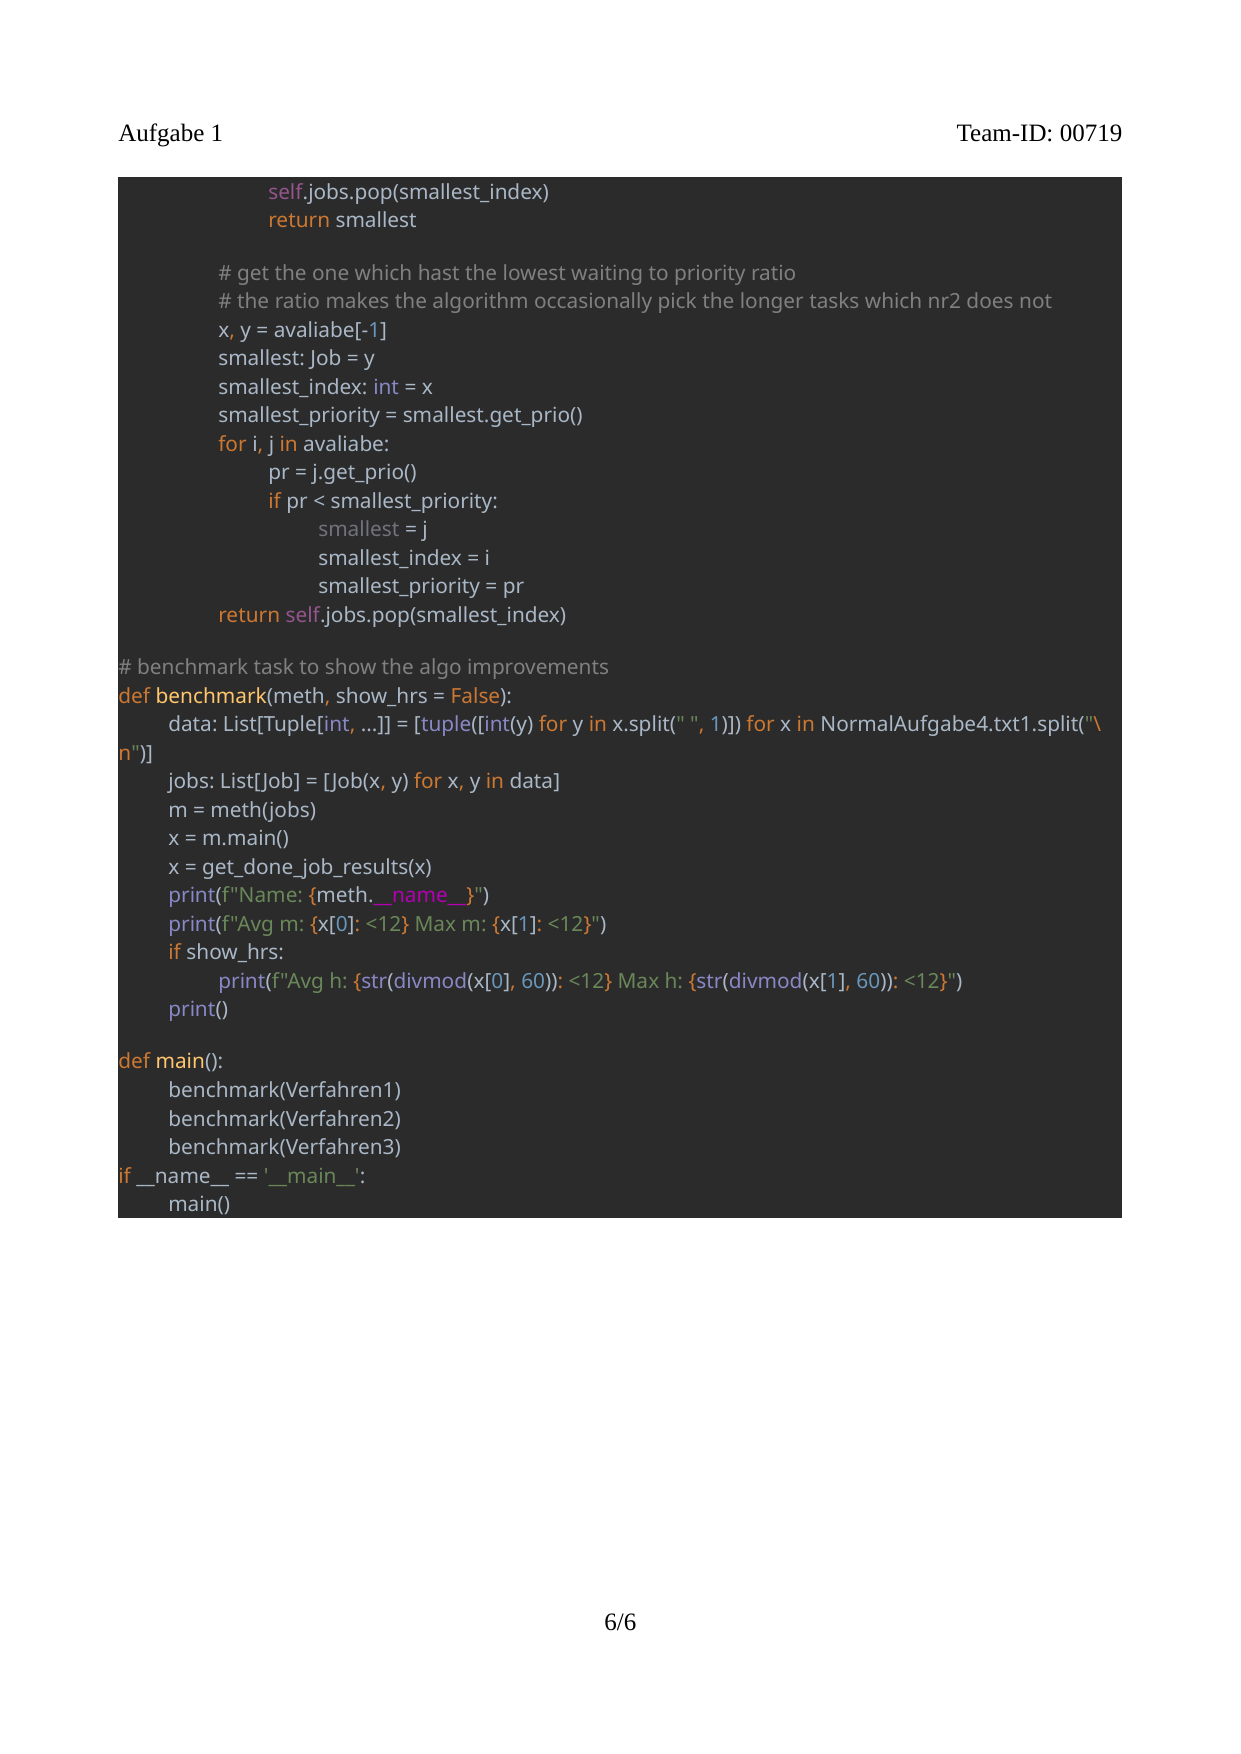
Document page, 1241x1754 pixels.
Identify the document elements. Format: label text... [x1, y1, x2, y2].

text print() [118, 994, 1122, 1023]
text print(f"Avg h: {str(divmod(x[0], 60)): <12} Max h: {str(divmod(x[1], 60)): <12}") [118, 966, 1122, 994]
text print(f"Name: {meth.__name__}") [118, 880, 1122, 909]
text return smallest [118, 205, 1122, 234]
text smallest_index = i [118, 543, 1122, 572]
text # benchmark task to show the algo improvements [118, 652, 1122, 681]
text benchmark(Verfahren3) [118, 1132, 1122, 1161]
text jobs: List[Job] = [Job(x, y) for x, y in data] [118, 766, 1122, 795]
text benchmark(Verfahren2) [118, 1104, 1122, 1132]
text benchmark(Verfahren1) [118, 1075, 1122, 1104]
text if pr < smallest_priority: [118, 486, 1122, 514]
text x = m.main() [118, 823, 1122, 852]
text self.jobs.pop(smallest_index) [118, 177, 1122, 205]
text for i, j in avaliabe: [118, 429, 1122, 457]
text x = get_done_job_results(x) [118, 852, 1122, 880]
text m = meth(jobs) [118, 795, 1122, 823]
text print(f"Avg m: {x[0]: <12} Max m: {x[1]: <12}") [118, 909, 1122, 937]
text data: List[Tuple[int, ...]] = [tuple([int(y) for y in x.split(" ", 1)]) for x in NormalAufgabe4.txt1.split("\n")] [118, 709, 1122, 766]
text if show_hrs: [118, 937, 1122, 966]
text def main(): [118, 1047, 1122, 1075]
text # get the one which hast the lowest waiting to priority ratio [118, 258, 1122, 286]
text smallest = j [118, 514, 1122, 543]
text main() [118, 1189, 1122, 1218]
text def benchmark(meth, show_hrs = False): [118, 681, 1122, 709]
text smallest_priority = smallest.get_prio() [118, 400, 1122, 429]
text smallest: Job = y [118, 343, 1122, 372]
text pr = j.get_prio() [118, 457, 1122, 486]
text if __name__ == '__main__': [118, 1161, 1122, 1189]
text smallest_priority = pr [118, 572, 1122, 600]
text x, y = avaliabe[-1] [118, 315, 1122, 343]
text smallest_index: int = x [118, 372, 1122, 400]
text return self.jobs.pop(smallest_index) [118, 600, 1122, 629]
text # the ratio makes the algorithm occasionally pick the longer tasks which nr2 does not [118, 286, 1122, 315]
